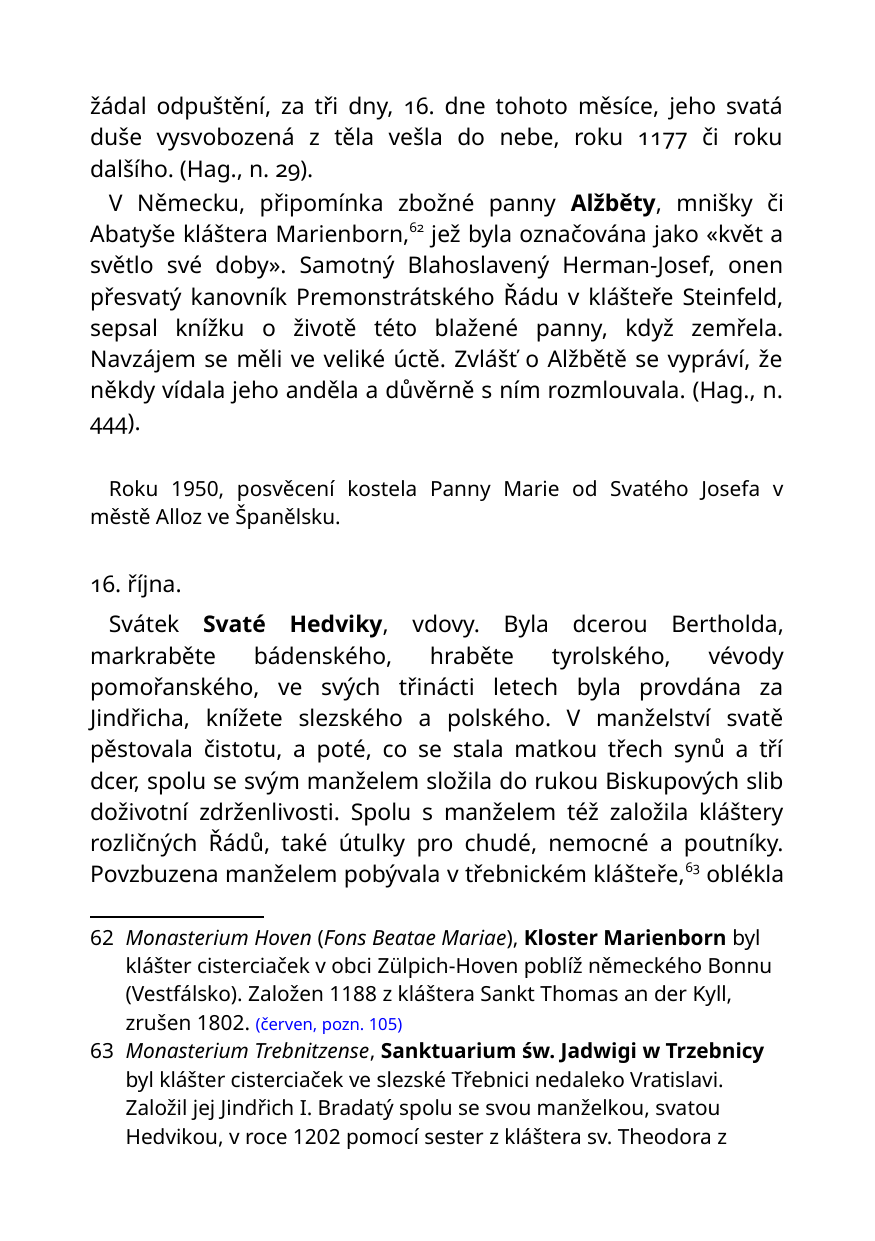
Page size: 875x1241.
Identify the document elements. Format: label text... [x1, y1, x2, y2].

text žádal odpuštění, za tři dny, 16. dne tohoto měsíce, jeho svatá duše vysvobozená z těla vešla do nebe, roku 1177 či roku dalšího. (Hag., n. 29). [90, 90, 784, 184]
text Monasterium Hoven (Fons Beatae Mariae), Kloster Marienborn byl klášter cisterciaček v obci Zülpich-Hoven poblíž německého Bonnu (Vestfálsko). Založen 1188 z kláštera Sankt Thomas an der Kyll, zrušen 1802. (červen, pozn. 105) [90, 923, 784, 1036]
text Svátek Svaté Hedviky, vdovy. Byla dcerou Bertholda, markraběte bádenského, hraběte tyrolského, vévody pomořanského, ve svých třinácti letech byla provdána za Jindřicha, knížete slezského a polského. V manželství svatě pěstovala čistotu, a poté, co se stala matkou třech synů a tří dcer, spolu se svým manželem složila do rukou Biskupových slib doživotní zdrženlivosti. Spolu s manželem též založila kláštery rozličných Řádů, také útulky pro chudé, nemocné a poutníky. Povzbuzena manželem pobývala v třebnickém klášteře, oblékla sice hábit sester, sliby však nesložila, aby jí závazek řeholní poslušnosti nebránil ve skutcích zbožnosti a útěše chudých, a aby mohla klášteru snáze pomáhat. V zachovávání silencia i v dalších observancích vedla sice život sester, avšak ve všech částech byl přísnější. Za svaté měla všechno, co pro Boha tyto svaté panny používaly. V pohromách i smrti svých blízkých ukazovala vždy odvážného a stálého ducha i veselou tvář. Přítomnost Krista, kterého milovala, se snažila přilákat celým svým srdcem, aby dosáhla tajemné rozmluvy s Ním, užívala si též sladkosti lásky Matky Boží a zahrnovala ji též velikou láskou. Nezřídka se nemocní hned uzdravili, když od ní přijali požehnání obrázkem Panny Marie. Odešla pak z tohoto světa 15. dne tohoto měsíce roku 1243, a byla oslavena mnoha zázraky. Papež Klement IV. ji roku 1267 vepsal do soupisu Svatých. (Hag., n. 9). [90, 608, 784, 890]
text 16. října. [90, 568, 784, 599]
text Roku 1950, posvěcení kostela Panny Marie od Svatého Josefa v městě Alloz ve Španělsku. [90, 474, 784, 531]
text Monasterium Trebnitzense, Sanktuarium św. Jadwigi w Trzebnicy byl klášter cisterciaček ve slezské Třebnici nedaleko Vratislavi. Založil jej Jindřich I. Bradatý spolu se svou manželkou, svatou Hedvikou, v roce 1202 pomocí sester z kláštera sv. Theodora z [90, 1036, 784, 1150]
text V Německu, připomínka zbožné panny Alžběty, mnišky či Abatyše kláštera Marienborn, jež byla označována jako «květ a světlo své doby». Samotný Blahoslavený Herman-Josef, onen přesvatý kanovník Premonstrátského Řádu v klášteře Steinfeld, sepsal knížku o životě této blažené panny, když zemřela. Navzájem se měli ve veliké úctě. Zvlášť o Alžbětě se vypráví, že někdy vídala jeho anděla a důvěrně s ním rozmlouvala. (Hag., n. 444). [90, 187, 784, 437]
